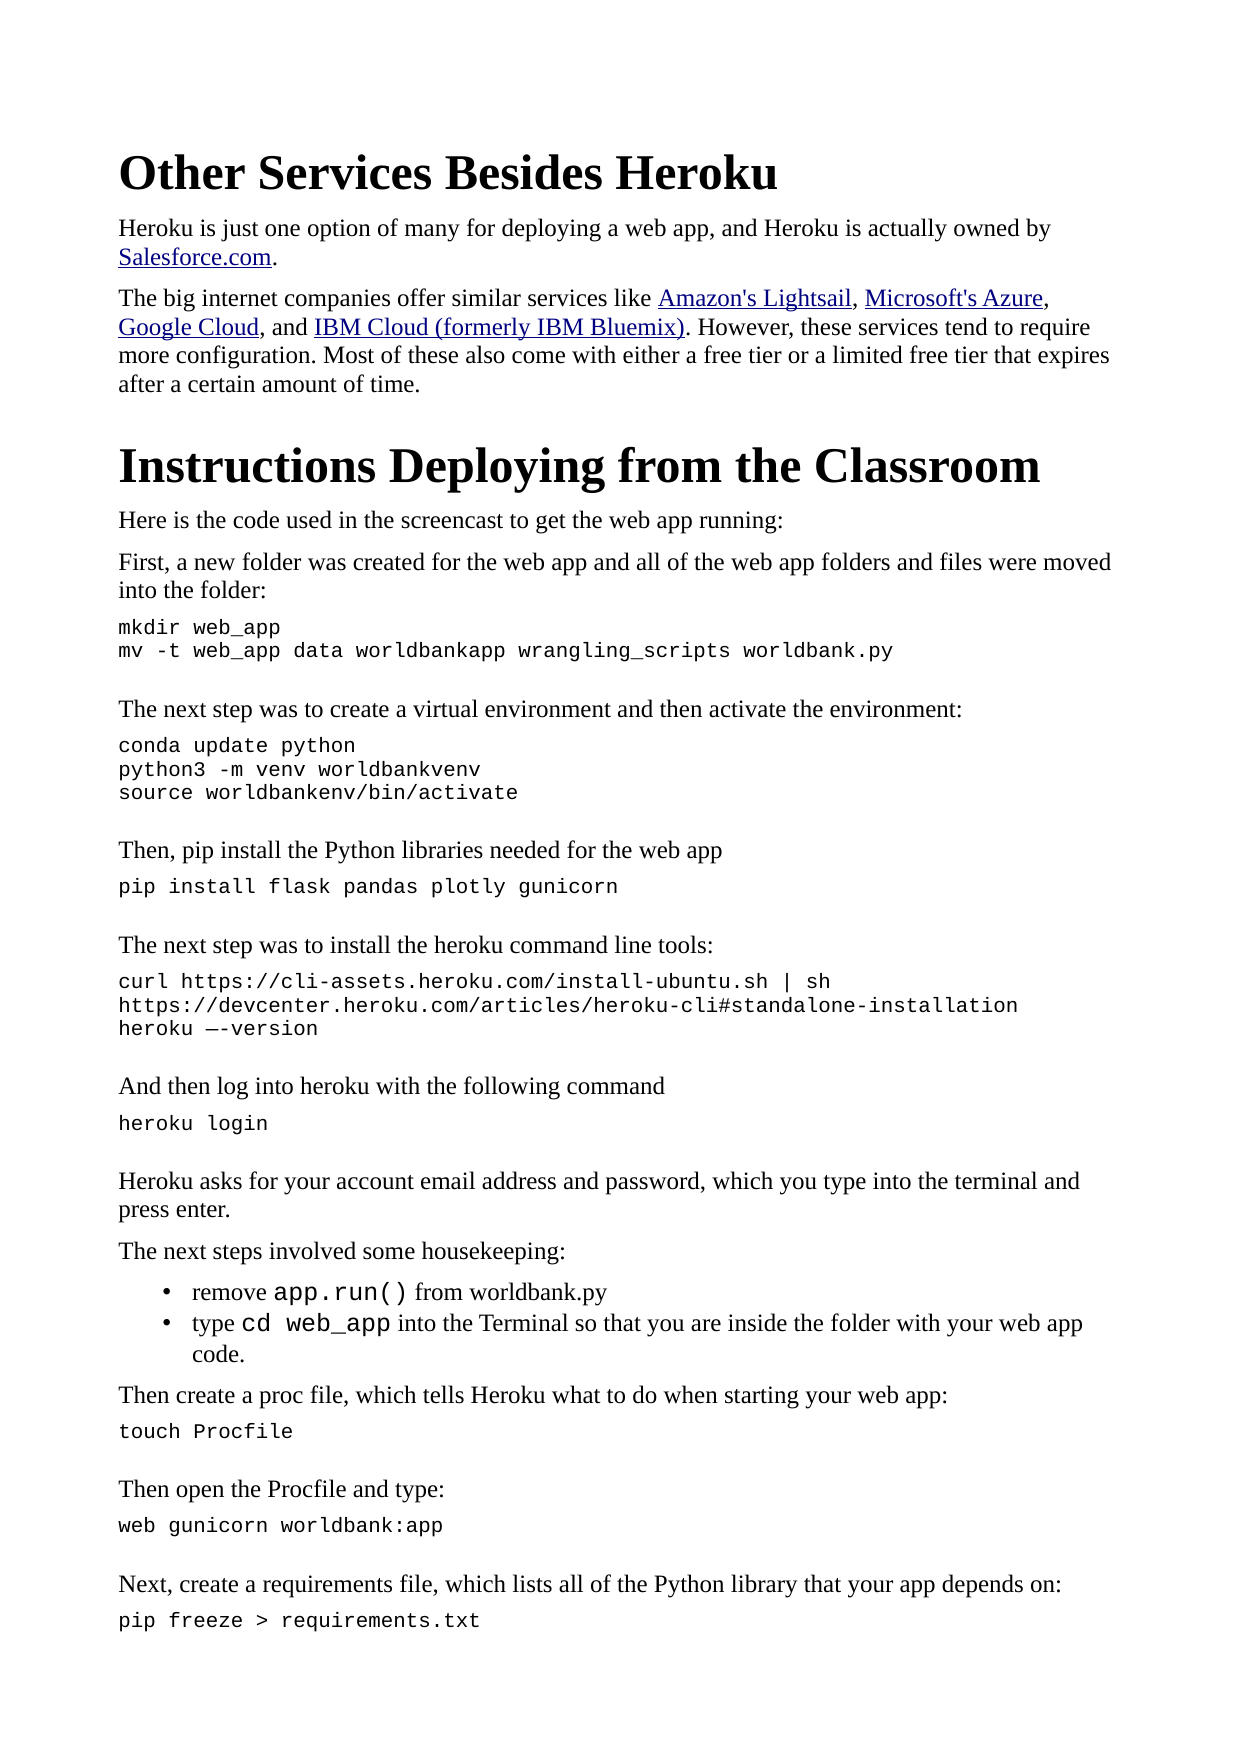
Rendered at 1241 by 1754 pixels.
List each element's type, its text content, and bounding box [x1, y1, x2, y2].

text And then log into heroku with the following command [118, 1071, 1122, 1100]
text mkdir web_app [118, 617, 1122, 641]
text First, a new folder was created for the web app and all of the web app folders and files were moved into the folder: [118, 547, 1122, 604]
subtitle Instructions Deploying from the Classroom [118, 436, 1122, 493]
text web gunicorn worldbank:app [118, 1516, 1122, 1539]
text https://devcenter.heroku.com/articles/heroku-cli#standalone-installation [118, 994, 1122, 1018]
text pip freeze > requirements.txt [118, 1610, 1122, 1633]
text source worldbankenv/bin/activate [118, 782, 1122, 806]
text touch Procfile [118, 1421, 1122, 1445]
list remove app.run() from worldbank.py [162, 1277, 1122, 1308]
text Then open the Procfile and type: [118, 1474, 1122, 1503]
text The next step was to install the heroku command line tools: [118, 930, 1122, 958]
text mv -t web_app data worldbankapp wrangling_scripts worldbank.py [118, 641, 1122, 664]
text conda update python [118, 735, 1122, 758]
text Heroku asks for your account email address and password, which you type into the terminal and press enter. [118, 1166, 1122, 1223]
subtitle Other Services Besides Heroku [118, 143, 1122, 201]
text The next step was to create a virtual environment and then activate the environment: [118, 694, 1122, 722]
text heroku —-version [118, 1018, 1122, 1042]
text heroku login [118, 1113, 1122, 1136]
text Next, create a requirements file, which lists all of the Python library that your app depends on: [118, 1569, 1122, 1597]
text Here is the code used in the screencast to get the web app running: [118, 506, 1122, 534]
text Then, pip install the Python libraries needed for the web app [118, 835, 1122, 864]
text python3 -m venv worldbankvenv [118, 758, 1122, 782]
text Heroku is just one option of many for deploying a web app, and Heroku is actually owned by Salesforce.com. [118, 213, 1122, 271]
text pip install flask pandas plotly gunicorn [118, 877, 1122, 900]
text curl https://cli-assets.heroku.com/install-ubuntu.sh | sh [118, 971, 1122, 994]
list type cd web_app into the Terminal so that you are inside the folder with your web app code. [162, 1308, 1122, 1367]
text The next steps involved some housekeeping: [118, 1236, 1122, 1264]
text The big internet companies offer similar services like Amazon's Lightsail, Microsoft's Azure, Google Cloud, and IBM Cloud (formerly IBM Bluemix). However, these services tend to require more configuration. Most of these also come with either a free tier or a limited free tier that expires after a certain amount of time. [118, 283, 1122, 398]
text Then create a proc file, which tells Heroku what to do when starting your web app: [118, 1380, 1122, 1409]
